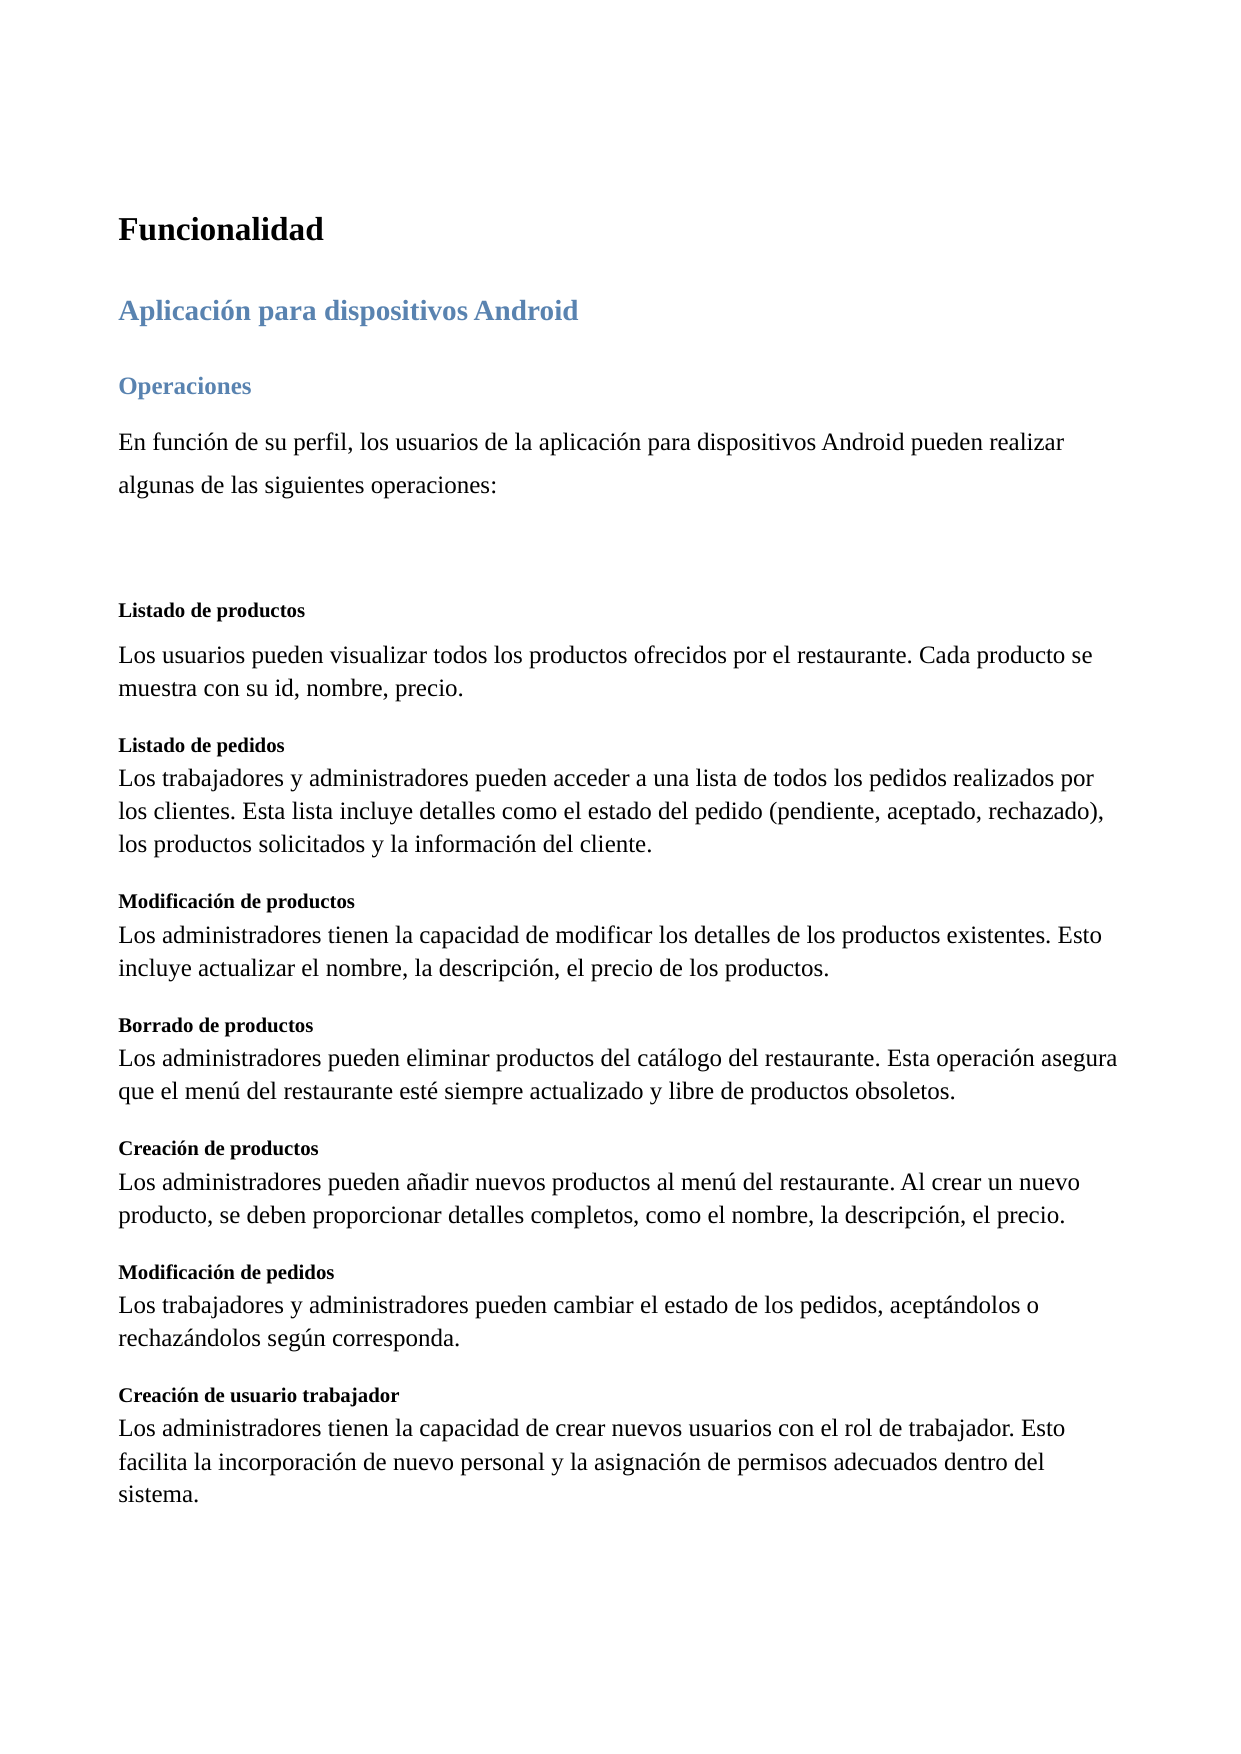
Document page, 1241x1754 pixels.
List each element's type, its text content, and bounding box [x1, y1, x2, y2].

text Los trabajadores y administradores pueden acceder a una lista de todos los pedidos realizados por los clientes. Esta lista incluye detalles como el estado del pedido (pendiente, aceptado, rechazado), los productos solicitados y la información del cliente. [118, 763, 1122, 858]
text Los trabajadores y administradores pueden cambiar el estado de los pedidos, aceptándolos o rechazándolos según corresponda. [118, 1290, 1122, 1352]
subtitle Creación de productos [118, 1136, 1122, 1160]
subtitle Operaciones [118, 371, 1122, 400]
subtitle Borrado de productos [118, 1013, 1122, 1037]
text Los administradores tienen la capacidad de modificar los detalles de los productos existentes. Esto incluye actualizar el nombre, la descripción, el precio de los productos. [118, 920, 1122, 982]
text En función de su perfil, los usuarios de la aplicación para dispositivos Android pueden realizar algunas de las siguientes operaciones: [118, 427, 1122, 498]
text Los administradores pueden añadir nuevos productos al menú del restaurante. Al crear un nuevo producto, se deben proporcionar detalles completos, como el nombre, la descripción, el precio. [118, 1167, 1122, 1228]
subtitle Modificación de productos [118, 889, 1122, 913]
subtitle Modificación de pedidos [118, 1260, 1122, 1284]
text Los usuarios pueden visualizar todos los productos ofrecidos por el restaurante. Cada producto se muestra con su id, nombre, precio. [118, 640, 1122, 702]
subtitle Listado de pedidos [118, 733, 1122, 757]
subtitle Aplicación para dispositivos Android [118, 293, 1122, 327]
text Los administradores pueden eliminar productos del catálogo del restaurante. Esta operación asegura que el menú del restaurante esté siempre actualizado y libre de productos obsoletos. [118, 1043, 1122, 1105]
subtitle Funcionalidad [118, 209, 1122, 247]
text Los administradores tienen la capacidad de crear nuevos usuarios con el rol de trabajador. Esto facilita la incorporación de nuevo personal y la asignación de permisos adecuados dentro del sistema. [118, 1413, 1122, 1508]
subtitle Creación de usuario trabajador [118, 1383, 1122, 1407]
subtitle Listado de productos [118, 598, 1122, 622]
